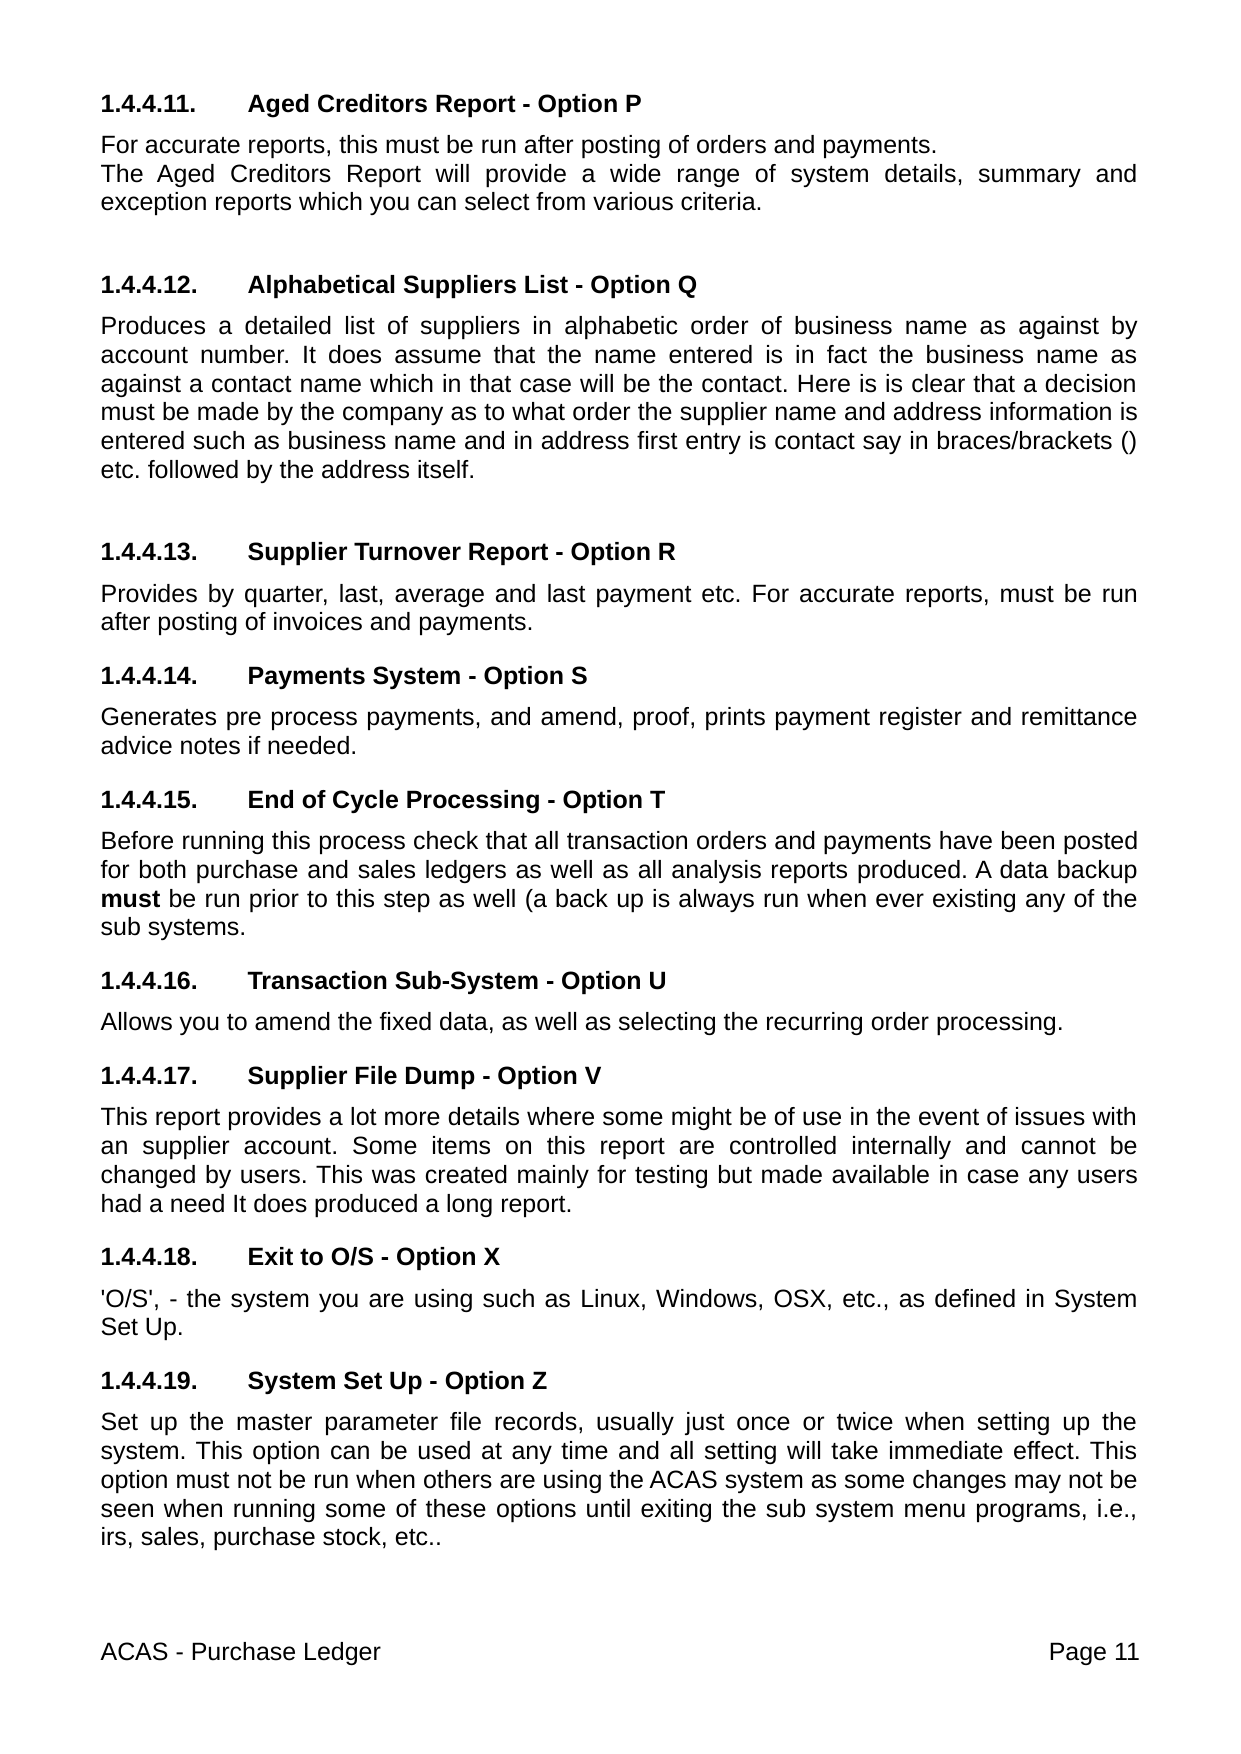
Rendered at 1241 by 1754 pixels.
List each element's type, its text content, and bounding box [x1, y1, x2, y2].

subtitle Aged Creditors Report - Option P [100, 88, 1140, 117]
subtitle End of Cycle Processing - Option T [100, 785, 1140, 813]
text Before running this process check that all transaction orders and payments have been posted for both purchase and sales ledgers as well as all analysis reports produced. A data backup must be run prior to this step as well (a back up is always run when ever existing any of the sub systems. [100, 826, 1140, 941]
subtitle Supplier Turnover Report - Option R [100, 537, 1140, 566]
text Provides by quarter, last, average and last payment etc. For accurate reports, must be run after posting of invoices and payments. [100, 578, 1140, 636]
text Produces a detailed list of suppliers in alphabetic order of business name as against by account number. It does assume that the name entered is in fact the business name as against a contact name which in that case will be the contact. Here is is clear that a decision must be made by the company as to what order the supplier name and address information is entered such as business name and in address first entry is contact say in braces/brackets () etc. followed by the address itself. [100, 311, 1140, 483]
subtitle Exit to O/S - Option X [100, 1242, 1140, 1271]
text 'O/S', - the system you are using such as Linux, Windows, OSX, etc., as defined in System Set Up. [100, 1283, 1140, 1341]
subtitle Transaction Sub-System - Option U [100, 966, 1140, 995]
subtitle Alphabetical Suppliers List - Option Q [100, 270, 1140, 298]
text For accurate reports, this must be run after posting of orders and payments. [100, 130, 1140, 158]
subtitle Supplier File Dump - Option V [100, 1061, 1140, 1090]
text Generates pre process payments, and amend, proof, prints payment register and remittance advice notes if needed. [100, 702, 1140, 760]
text Allows you to amend the fixed data, as well as selecting the recurring order processing. [100, 1007, 1140, 1036]
text This report provides a lot more details where some might be of use in the event of issues with an supplier account. Some items on this report are controlled internally and cannot be changed by users. This was created mainly for testing but made available in case any users had a need It does produced a long report. [100, 1102, 1140, 1217]
text Set up the master parameter file records, usually just once or twice when setting up the system. This option can be used at any time and all setting will take immediate effect. This option must not be run when others are using the ACAS system as some changes may not be seen when running some of these options until exiting the sub system menu programs, i.e., irs, sales, purchase stock, etc.. [100, 1407, 1140, 1551]
text The Aged Creditors Report will provide a wide range of system details, summary and exception reports which you can select from various criteria. [100, 158, 1140, 216]
subtitle System Set Up - Option Z [100, 1366, 1140, 1395]
subtitle Payments System - Option S [100, 661, 1140, 690]
